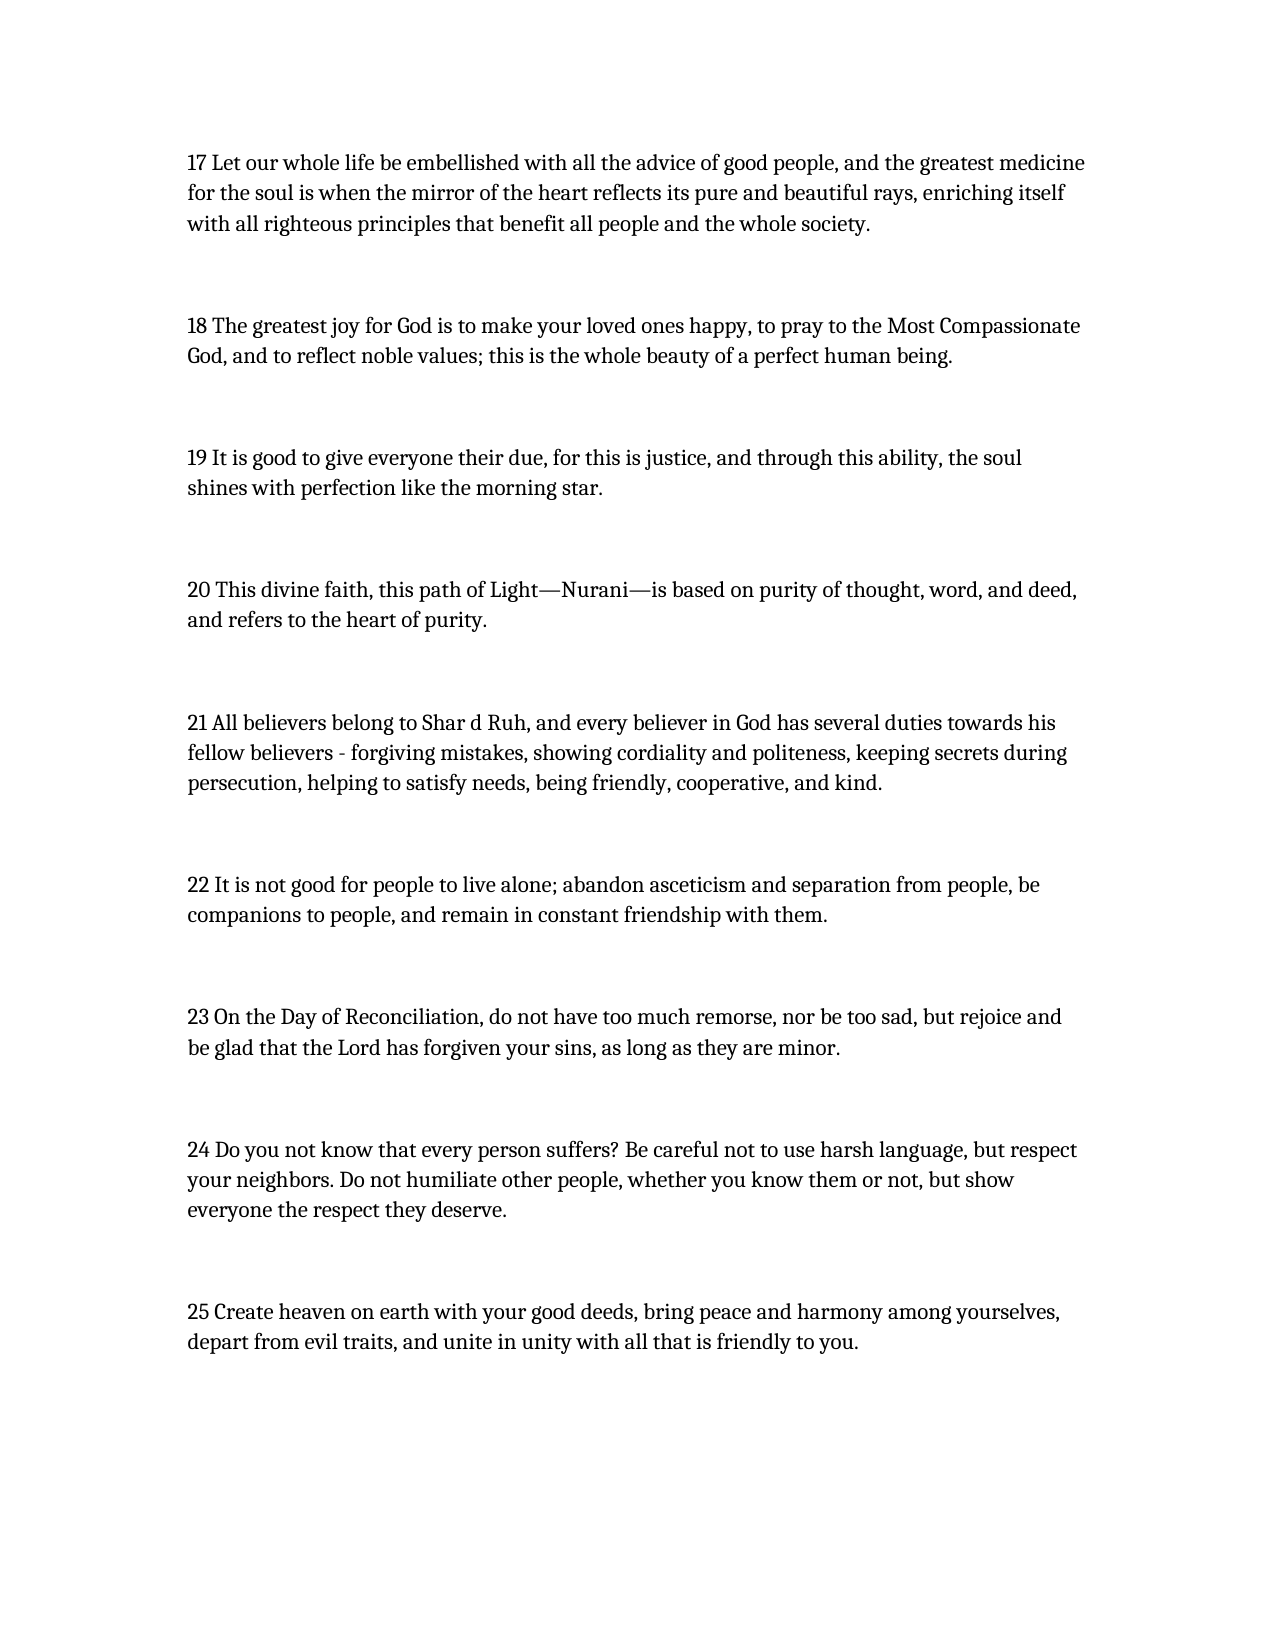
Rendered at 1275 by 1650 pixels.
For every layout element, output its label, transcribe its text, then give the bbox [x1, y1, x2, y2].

text 18 The greatest joy for God is to make your loved ones happy, to pray to the Most Compassionate God, and to reflect noble values; this is the whole beauty of a perfect human being. [187, 312, 1087, 369]
text 25 Create heaven on earth with your good deeds, bring peace and harmony among yourselves, depart from evil traits, and unite in unity with all that is friendly to you. [187, 1299, 1087, 1356]
text 19 It is good to give everyone their due, for this is justice, and through this ability, the soul shines with perfection like the morning star. [187, 445, 1087, 501]
text 17 Let our whole life be embellished with all the advice of good people, and the greatest medicine for the soul is when the mirror of the heart reflects its pure and beautiful rays, enriching itself with all righteous principles that benefit all people and the whole society. [187, 150, 1087, 237]
text 24 Do you not know that every person suffers? Be careful not to use harsh language, but respect your neighbors. Do not humiliate other people, whether you know them or not, but show everyone the respect they deserve. [187, 1136, 1087, 1223]
text 21 All believers belong to Shar d Ruh, and every believer in God has several duties towards his fellow believers - forgiving mistakes, showing cordiality and politeness, keeping secrets during persecution, helping to satisfy needs, being friendly, cooperative, and kind. [187, 709, 1087, 796]
text 20 This divine faith, this path of Light—Nurani—is based on purity of thought, word, and deed, and refers to the heart of purity. [187, 577, 1087, 634]
text 22 It is not good for people to live alone; abandon asceticism and separation from people, be companions to people, and remain in constant friendship with them. [187, 872, 1087, 928]
text 23 On the Day of Reconciliation, do not have too much remorse, nor be too sad, but rejoice and be glad that the Lord has forgiven your sins, as long as they are minor. [187, 1004, 1087, 1061]
